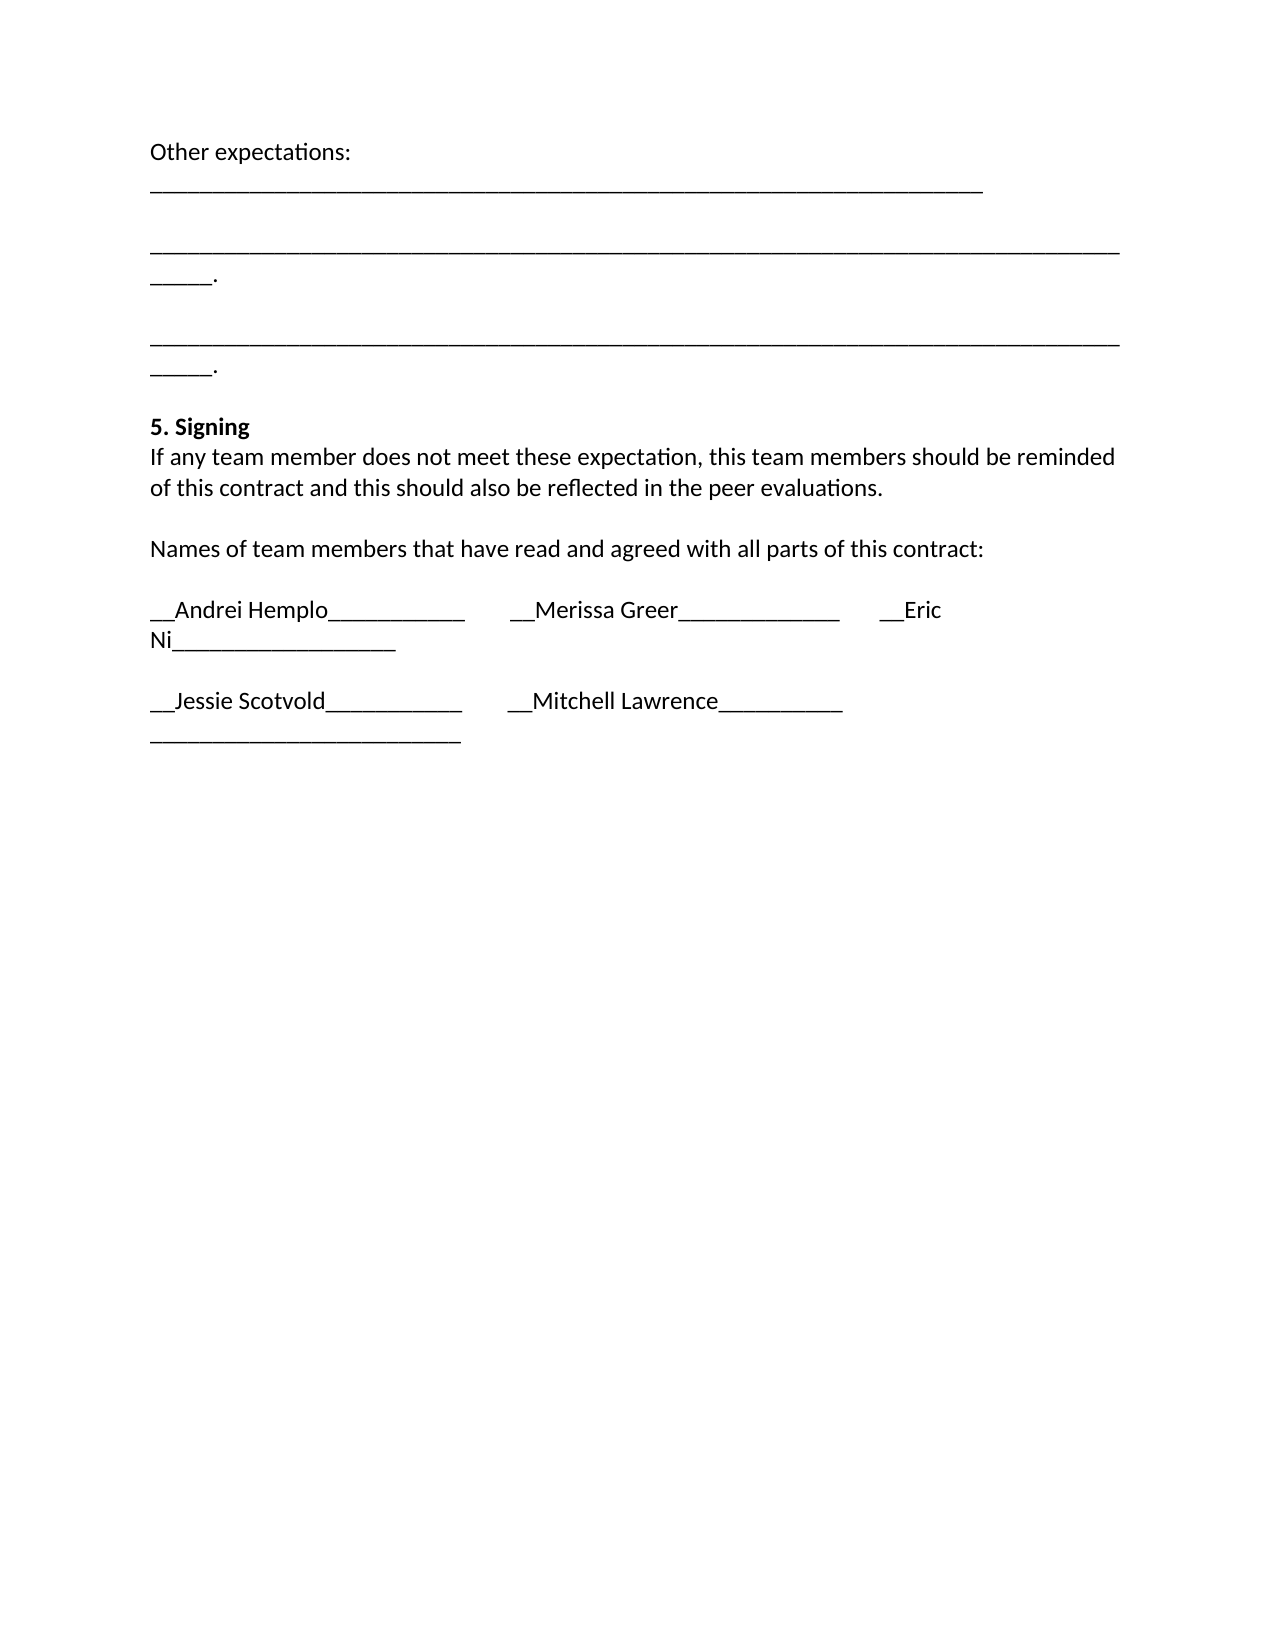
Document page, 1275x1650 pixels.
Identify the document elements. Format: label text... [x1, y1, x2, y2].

text ___________________________________________________________________________________. [150, 289, 1125, 380]
text ___________________________________________________________________________________. [150, 197, 1125, 289]
text Other expectations: ___________________________________________________________________ [150, 136, 1125, 197]
text 5. Signing [150, 411, 1125, 441]
text Names of team members that have read and agreed with all parts of this contract: __Andrei Hemplo___________ __Merissa Greer_____________ __Eric Ni__________________ __Jessie Scotvold___________ __Mitchell Lawrence__________ _________________________ [150, 533, 1125, 746]
text If any team member does not meet these expectation, this team members should be reminded of this contract and this should also be reflected in the peer evaluations. [150, 441, 1125, 502]
